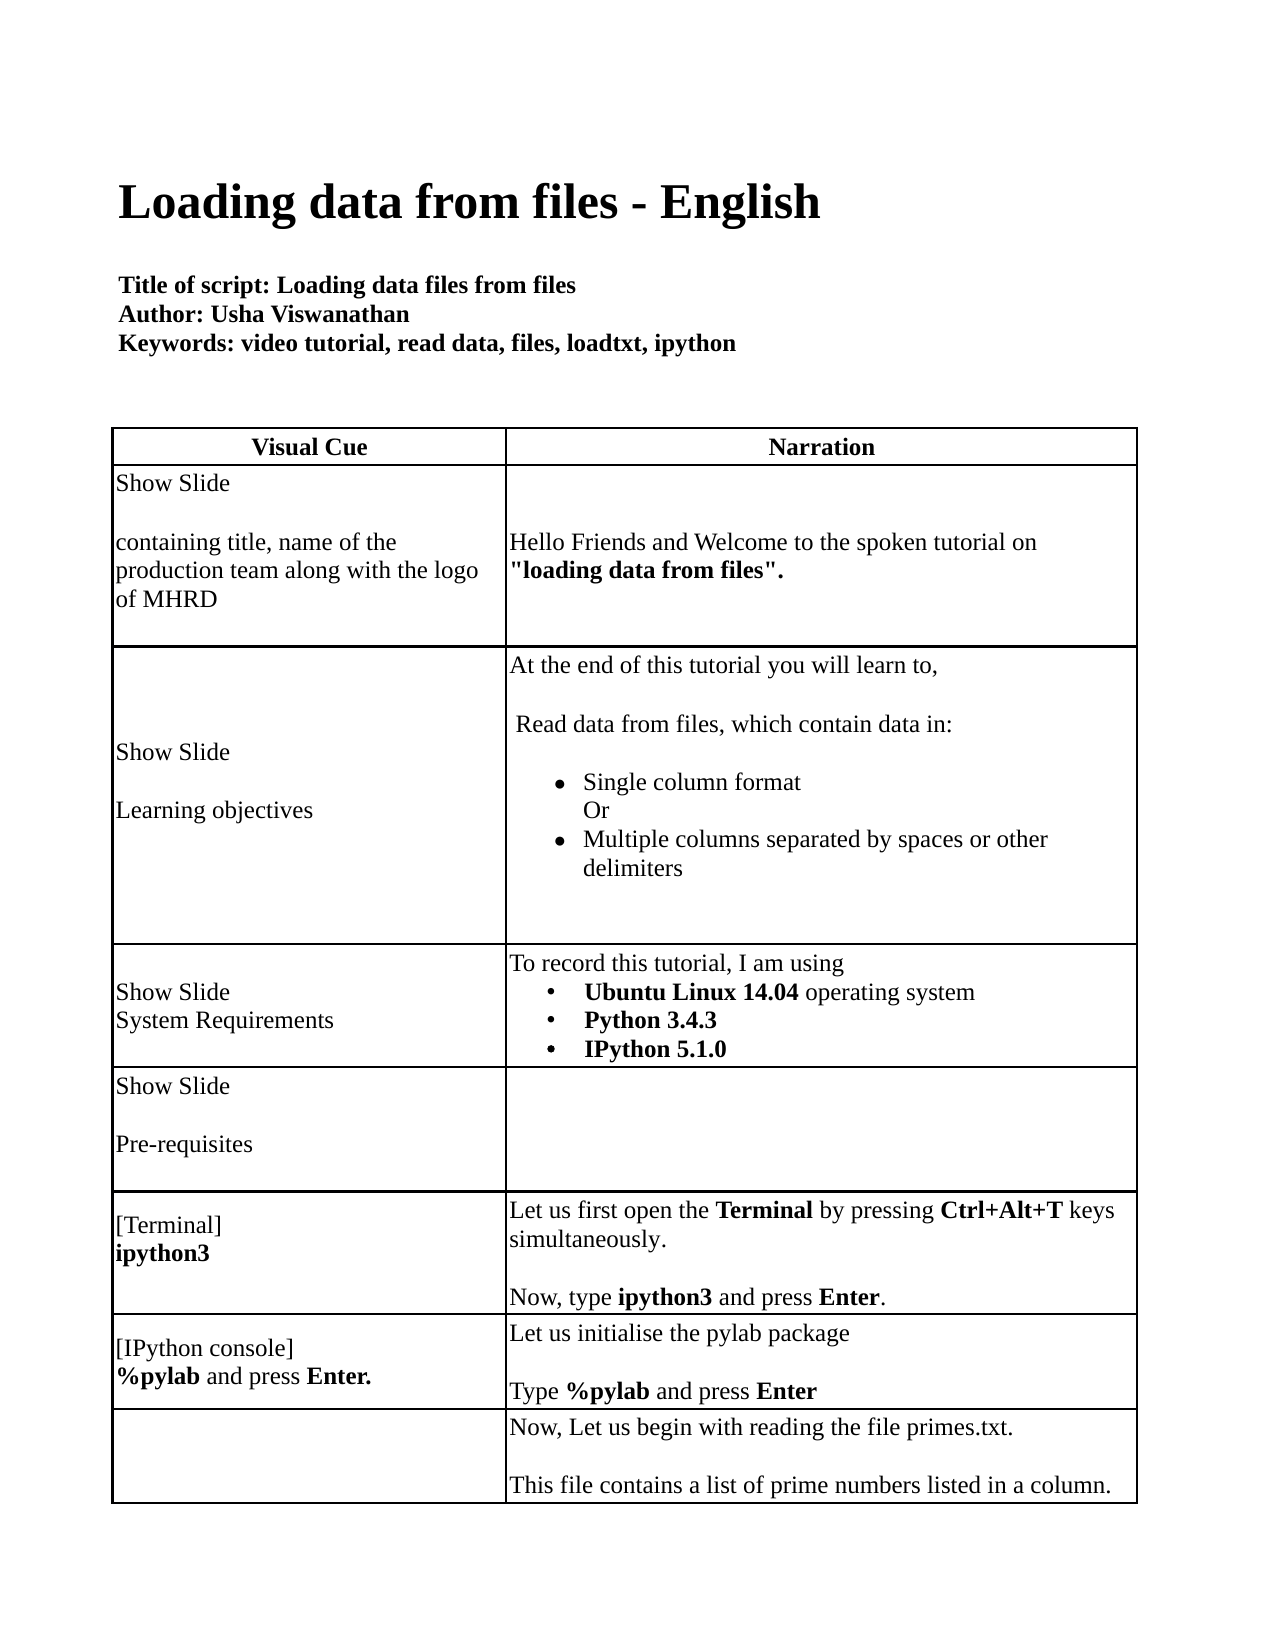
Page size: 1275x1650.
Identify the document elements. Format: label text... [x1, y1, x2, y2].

text Keywords: video tutorial, read data, files, loadtxt, ipython [118, 328, 1157, 357]
table_cell Now, Let us begin with reading the file primes.txt. This file contains a list of prime numbers listed in a column. [507, 1410, 1136, 1502]
table_cell [507, 1068, 1136, 1190]
text Title of script: Loading data files from files [118, 271, 1157, 299]
subtitle Loading data from files - English [118, 172, 1157, 229]
table_cell Let us initialise the pylab package Type %pylab and press Enter [507, 1315, 1136, 1407]
table_cell Show Slide System Requirements [114, 945, 505, 1066]
table_cell Show Slide Learning objectives [114, 648, 505, 943]
text Author: Usha Viswanathan [118, 299, 1157, 328]
table_header Narration [507, 429, 1136, 463]
table_cell At the end of this tutorial you will learn to, Read data from files, which contain data in: Single column format Or Multiple columns separated by spaces or other delimiters [507, 648, 1136, 943]
table_cell Let us first open the Terminal by pressing Ctrl+Alt+T keys simultaneously. Now, type ipython3 and press Enter. [507, 1193, 1136, 1313]
table_cell Hello Friends and Welcome to the spoken tutorial on "loading data from files". [507, 466, 1136, 645]
table_cell Show Slide Pre-requisites [114, 1068, 505, 1190]
table_cell [114, 1410, 505, 1502]
table_cell Show Slide containing title, name of the production team along with the logo of MHRD [114, 466, 505, 645]
table_cell [IPython console] %pylab and press Enter. [114, 1315, 505, 1407]
table_header Visual Cue [114, 429, 505, 463]
table_cell To record this tutorial, I am using Ubuntu Linux 14.04 operating system Python 3.4.3 IPython 5.1.0 [507, 945, 1136, 1066]
table_cell [Terminal] ipython3 [114, 1193, 505, 1313]
